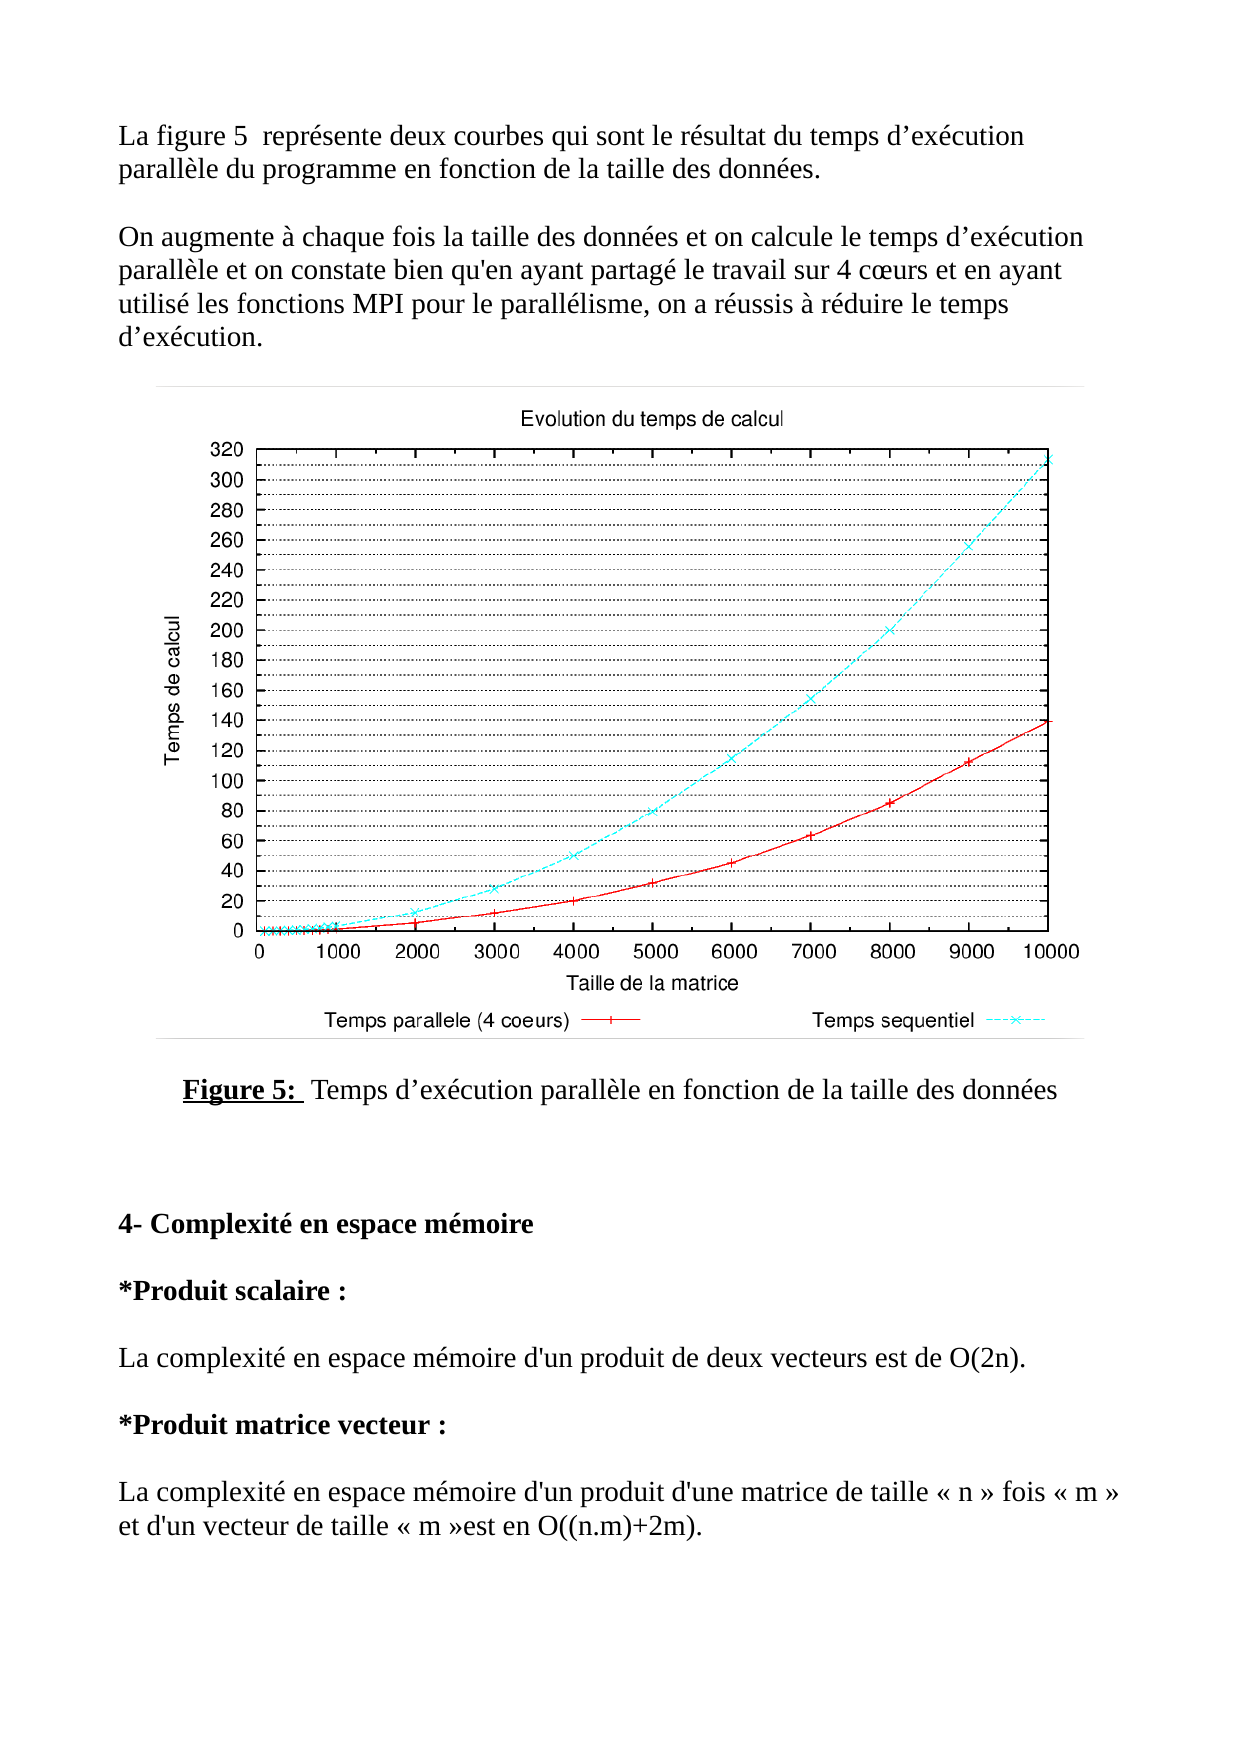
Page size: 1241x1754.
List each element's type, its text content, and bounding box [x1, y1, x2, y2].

text *Produit matrice vecteur : [118, 1407, 1122, 1441]
text La complexité en espace mémoire d'un produit de deux vecteurs est de O(2n). [118, 1340, 1122, 1374]
text 4- Complexité en espace mémoire [118, 1206, 1122, 1239]
text On augmente à chaque fois la taille des données et on calcule le temps d’exécution parallèle et on constate bien qu'en ayant partagé le travail sur 4 cœurs et en ayant utilisé les fonctions MPI pour le parallélisme, on a réussis à réduire le temps d’exécution. [118, 219, 1122, 353]
text La complexité en espace mémoire d'un produit d'une matrice de taille « n » fois « m » et d'un vecteur de taille « m »est en O((n.m)+2m). [118, 1474, 1122, 1541]
text Figure 5: Temps d’exécution parallèle en fonction de la taille des données [118, 1072, 1122, 1105]
picture [155, 386, 1085, 1039]
text La figure 5 représente deux courbes qui sont le résultat du temps d’exécution parallèle du programme en fonction de la taille des données. [118, 118, 1122, 185]
text *Produit scalaire : [118, 1273, 1122, 1307]
